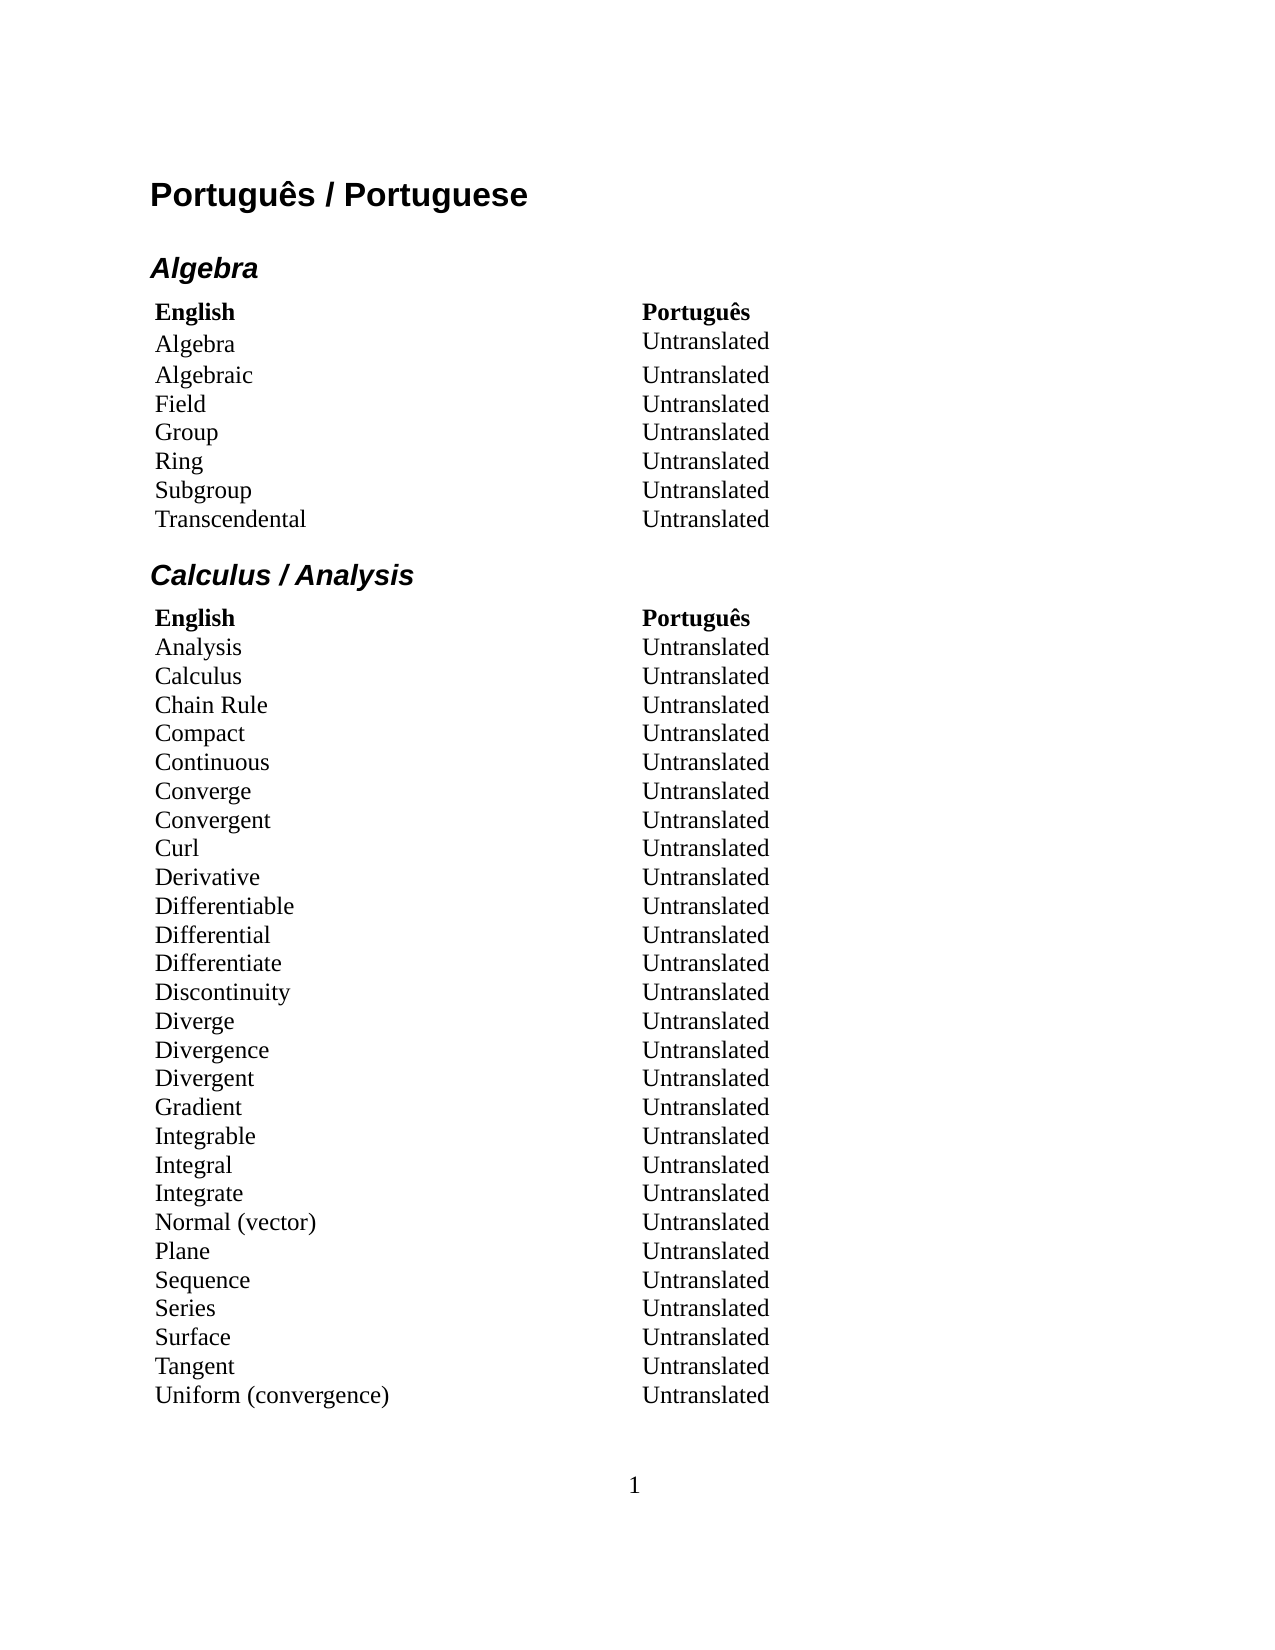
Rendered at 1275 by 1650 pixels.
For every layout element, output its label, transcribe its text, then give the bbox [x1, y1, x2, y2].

table_header Português [638, 604, 1125, 632]
table_cell Gradient [150, 1092, 637, 1121]
table_cell Sequence [150, 1265, 637, 1293]
subtitle Algebra [150, 251, 1125, 285]
table_cell Untranslated [638, 1092, 1125, 1121]
table_cell Untranslated [638, 949, 1125, 977]
subtitle Calculus / Analysis [150, 557, 1125, 591]
table_cell Untranslated [638, 360, 1125, 389]
table_cell Untranslated [638, 690, 1125, 718]
table_cell Plane [150, 1236, 637, 1265]
table_cell Untranslated [638, 891, 1125, 920]
table_cell ﻿Algebra [150, 326, 637, 360]
table_cell Untranslated [638, 475, 1125, 504]
table_cell Untranslated [638, 1064, 1125, 1092]
table_cell Untranslated [638, 504, 1125, 532]
table_cell Ring [150, 446, 637, 475]
table_cell Differentiable [150, 891, 637, 920]
table_cell Untranslated [638, 1380, 1125, 1408]
table_cell Chain Rule [150, 690, 637, 718]
table_cell Untranslated [638, 1121, 1125, 1150]
table_cell Algebraic [150, 360, 637, 389]
table_cell Untranslated [638, 661, 1125, 690]
table_cell Continuous [150, 747, 637, 776]
table_cell Compact [150, 719, 637, 747]
table_cell Untranslated [638, 747, 1125, 776]
table_cell Differential [150, 920, 637, 948]
table_cell Untranslated [638, 1035, 1125, 1063]
table_cell Untranslated [638, 389, 1125, 417]
table_header Português [638, 297, 1125, 326]
table_cell Divergent [150, 1064, 637, 1092]
table_cell Transcendental [150, 504, 637, 532]
table_cell Diverge [150, 1006, 637, 1035]
table_cell Derivative [150, 862, 637, 891]
table_cell Untranslated [638, 1236, 1125, 1265]
table_cell Converge [150, 776, 637, 805]
table_cell Untranslated [638, 1006, 1125, 1035]
table_cell Discontinuity [150, 977, 637, 1006]
table_cell Field [150, 389, 637, 417]
table_cell Divergence [150, 1035, 637, 1063]
table_cell Untranslated [638, 632, 1125, 661]
table_cell Uniform (convergence) [150, 1380, 637, 1408]
table_cell Subgroup [150, 475, 637, 504]
table_cell Untranslated [638, 977, 1125, 1006]
table_cell Integrable [150, 1121, 637, 1150]
table_cell Untranslated [638, 1351, 1125, 1380]
table_cell Surface [150, 1322, 637, 1351]
table_cell Tangent [150, 1351, 637, 1380]
table_cell Untranslated [638, 326, 1125, 360]
table_cell Curl [150, 834, 637, 862]
table_cell Untranslated [638, 446, 1125, 475]
table_cell Untranslated [638, 862, 1125, 891]
table_cell Integrate [150, 1179, 637, 1207]
subtitle Português / Portuguese [150, 175, 1125, 214]
table_cell Group [150, 418, 637, 446]
table_cell Untranslated [638, 1322, 1125, 1351]
table_cell Integral [150, 1150, 637, 1178]
table_cell Untranslated [638, 418, 1125, 446]
table_cell Analysis [150, 632, 637, 661]
table_cell Untranslated [638, 1150, 1125, 1178]
table_cell Calculus [150, 661, 637, 690]
table_cell Differentiate [150, 949, 637, 977]
table_cell Untranslated [638, 1179, 1125, 1207]
table_cell Untranslated [638, 1265, 1125, 1293]
table_header English [150, 297, 637, 326]
table_cell Untranslated [638, 834, 1125, 862]
table_cell Series [150, 1294, 637, 1322]
table_cell Untranslated [638, 920, 1125, 948]
table_cell Normal (vector) [150, 1207, 637, 1236]
table_cell Untranslated [638, 1294, 1125, 1322]
table_cell Untranslated [638, 805, 1125, 833]
table_cell Untranslated [638, 776, 1125, 805]
table_header English [150, 604, 637, 632]
table_cell Convergent [150, 805, 637, 833]
table_cell Untranslated [638, 719, 1125, 747]
table_cell Untranslated [638, 1207, 1125, 1236]
